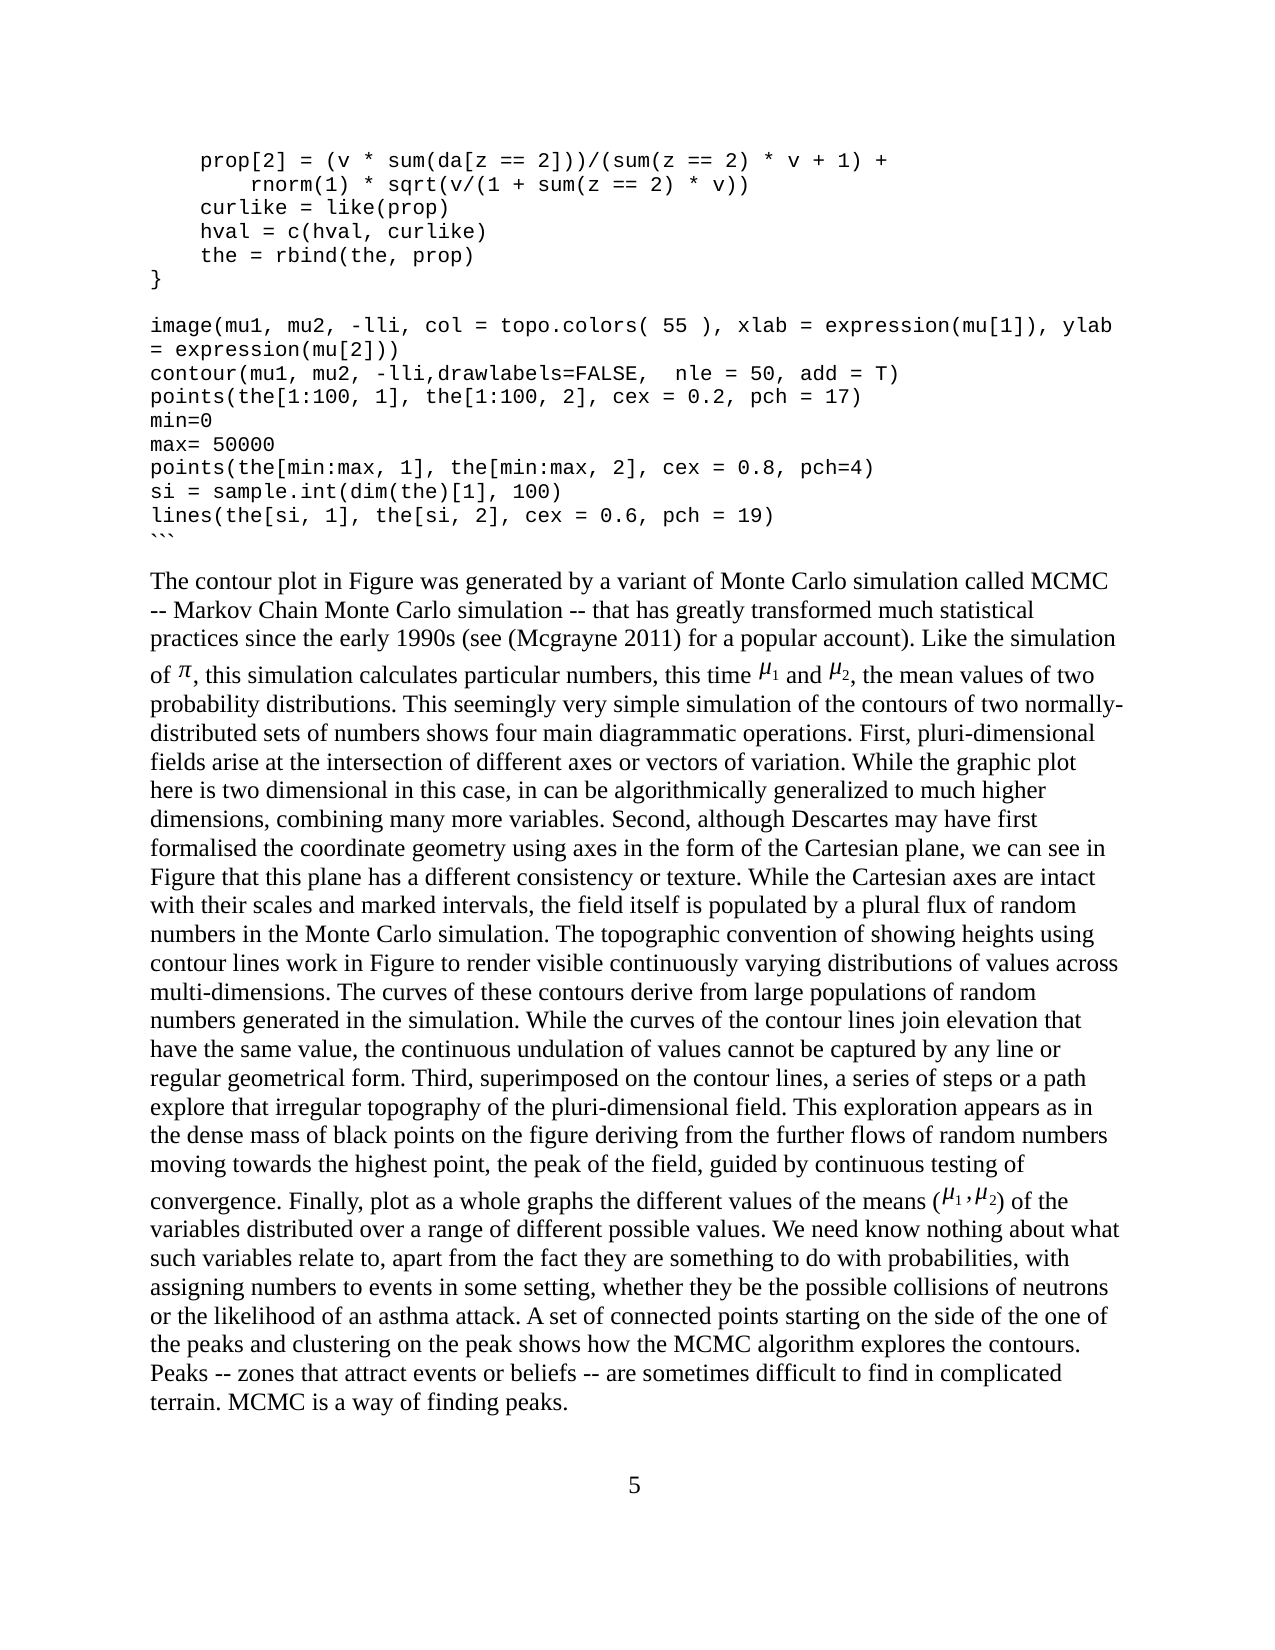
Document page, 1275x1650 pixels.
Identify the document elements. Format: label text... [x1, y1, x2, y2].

text points(the[1:100, 1], the[1:100, 2], cex = 0.2, pch = 17) [150, 386, 1125, 410]
text prop[2] = (v * sum(da[z == 2]))/(sum(z == 2) * v + 1) + [150, 150, 1125, 174]
text } [150, 268, 1125, 292]
text The contour plot in Figure was generated by a variant of Monte Carlo simulation called MCMC -- Markov Chain Monte Carlo simulation -- that has greatly transformed much statistical practices since the early 1990s (see (Mcgrayne 2011) for a popular account). Like the simulation of , this simulation calculates particular numbers, this time and , the mean values of two probability distributions. This seemingly very simple simulation of the contours of two normally-distributed sets of numbers shows four main diagrammatic operations. First, pluri-dimensional fields arise at the intersection of different axes or vectors of variation. While the graphic plot here is two dimensional in this case, in can be algorithmically generalized to much higher dimensions, combining many more variables. Second, although Descartes may have first formalised the coordinate geometry using axes in the form of the Cartesian plane, we can see in Figure that this plane has a different consistency or texture. While the Cartesian axes are intact with their scales and marked intervals, the field itself is populated by a plural flux of random numbers in the Monte Carlo simulation. The topographic convention of showing heights using contour lines work in Figure to render visible continuously varying distributions of values across multi-dimensions. The curves of these contours derive from large populations of random numbers generated in the simulation. While the curves of the contour lines join elevation that have the same value, the continuous undulation of values cannot be captured by any line or regular geometrical form. Third, superimposed on the contour lines, a series of steps or a path explore that irregular topography of the pluri-dimensional field. This exploration appears as in the dense mass of black points on the figure deriving from the further flows of random numbers moving towards the highest point, the peak of the field, guided by continuous testing of convergence. Finally, plot as a whole graphs the different values of the means () of the variables distributed over a range of different possible values. We need know nothing about what such variables relate to, apart from the fact they are something to do with probabilities, with assigning numbers to events in some setting, whether they be the possible collisions of neutrons or the likelihood of an asthma attack. A set of connected points starting on the side of the one of the peaks and clustering on the peak shows how the MCMC algorithm explores the contours. Peaks -- zones that attract events or beliefs -- are sometimes difficult to find in complicated terrain. MCMC is a way of finding peaks. [150, 566, 1125, 1416]
text image(mu1, mu2, -lli, col = topo.colors( 55 ), xlab = expression(mu[1]), ylab = expression(mu[2])) [150, 316, 1125, 363]
text min=0 [150, 410, 1125, 434]
text contour(mu1, mu2, -lli,drawlabels=FALSE, nle = 50, add = T) [150, 363, 1125, 386]
text curlike = like(prop) [150, 197, 1125, 221]
text hval = c(hval, curlike) [150, 221, 1125, 244]
text lines(the[si, 1], the[si, 2], cex = 0.6, pch = 19) [150, 505, 1125, 528]
text max= 50000 [150, 434, 1125, 457]
text points(the[min:max, 1], the[min:max, 2], cex = 0.8, pch=4) [150, 457, 1125, 481]
text ``` [150, 528, 1125, 557]
text the = rbind(the, prop) [150, 244, 1125, 268]
text rnorm(1) * sqrt(v/(1 + sum(z == 2) * v)) [150, 174, 1125, 197]
text si = sample.int(dim(the)[1], 100) [150, 481, 1125, 505]
